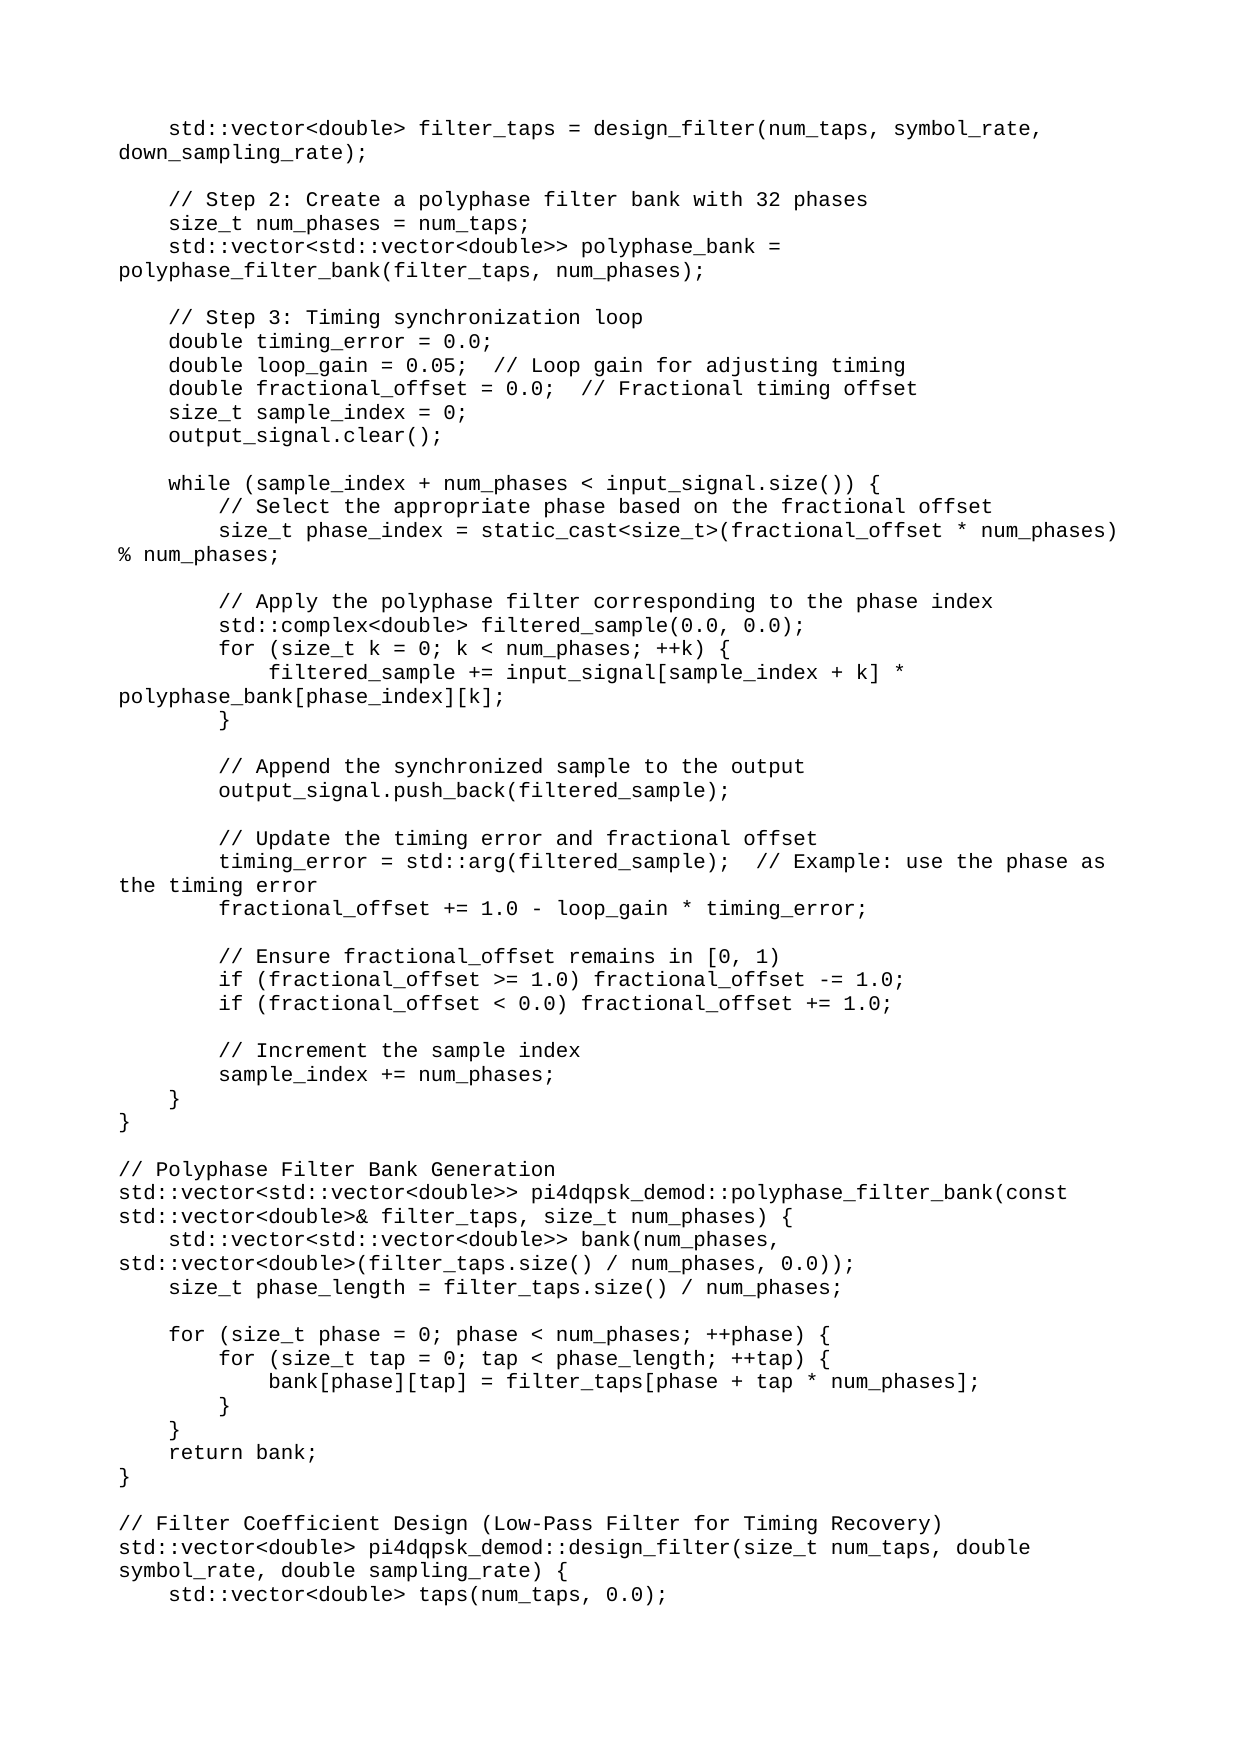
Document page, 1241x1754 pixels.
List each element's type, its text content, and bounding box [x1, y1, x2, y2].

text filtered_sample += input_signal[sample_index + k] * polyphase_bank[phase_index][k]; [118, 662, 1122, 709]
text } [118, 1466, 1122, 1489]
text std::vector<double> pi4dqpsk_demod::design_filter(size_t num_taps, double symbol_rate, double sampling_rate) { [118, 1537, 1122, 1584]
text // Apply the polyphase filter corresponding to the phase index [118, 591, 1122, 615]
text if (fractional_offset >= 1.0) fractional_offset -= 1.0; [118, 969, 1122, 993]
text std::complex<double> filtered_sample(0.0, 0.0); [118, 615, 1122, 638]
text return bank; [118, 1442, 1122, 1466]
text // Polyphase Filter Bank Generation [118, 1158, 1122, 1182]
text for (size_t k = 0; k < num_phases; ++k) { [118, 638, 1122, 662]
text } [118, 709, 1122, 733]
text size_t sample_index = 0; [118, 402, 1122, 426]
text } [118, 1419, 1122, 1442]
text size_t phase_index = static_cast<size_t>(fractional_offset * num_phases) % num_phases; [118, 520, 1122, 567]
text // Step 2: Create a polyphase filter bank with 32 phases [118, 189, 1122, 213]
text while (sample_index + num_phases < input_signal.size()) { [118, 473, 1122, 496]
text std::vector<std::vector<double>> bank(num_phases, std::vector<double>(filter_taps.size() / num_phases, 0.0)); [118, 1229, 1122, 1277]
text // Update the timing error and fractional offset [118, 827, 1122, 851]
text for (size_t phase = 0; phase < num_phases; ++phase) { [118, 1324, 1122, 1348]
text // Select the appropriate phase based on the fractional offset [118, 496, 1122, 520]
text double fractional_offset = 0.0; // Fractional timing offset [118, 378, 1122, 402]
text // Step 3: Timing synchronization loop [118, 307, 1122, 331]
text sample_index += num_phases; [118, 1064, 1122, 1088]
text std::vector<double> filter_taps = design_filter(num_taps, symbol_rate, down_sampling_rate); [118, 118, 1122, 165]
text output_signal.push_back(filtered_sample); [118, 780, 1122, 804]
text std::vector<std::vector<double>> polyphase_bank = polyphase_filter_bank(filter_taps, num_phases); [118, 236, 1122, 284]
text double loop_gain = 0.05; // Loop gain for adjusting timing [118, 354, 1122, 378]
text timing_error = std::arg(filtered_sample); // Example: use the phase as the timing error [118, 851, 1122, 898]
text output_signal.clear(); [118, 426, 1122, 449]
text double timing_error = 0.0; [118, 331, 1122, 354]
text // Increment the sample index [118, 1040, 1122, 1064]
text } [118, 1111, 1122, 1135]
text // Filter Coefficient Design (Low-Pass Filter for Timing Recovery) [118, 1513, 1122, 1537]
text std::vector<double> taps(num_taps, 0.0); [118, 1584, 1122, 1608]
text size_t phase_length = filter_taps.size() / num_phases; [118, 1277, 1122, 1300]
text std::vector<std::vector<double>> pi4dqpsk_demod::polyphase_filter_bank(const std::vector<double>& filter_taps, size_t num_phases) { [118, 1182, 1122, 1229]
text } [118, 1395, 1122, 1419]
text } [118, 1088, 1122, 1111]
text // Ensure fractional_offset remains in [0, 1) [118, 946, 1122, 969]
text if (fractional_offset < 0.0) fractional_offset += 1.0; [118, 993, 1122, 1017]
text size_t num_phases = num_taps; [118, 213, 1122, 236]
text bank[phase][tap] = filter_taps[phase + tap * num_phases]; [118, 1371, 1122, 1395]
text // Append the synchronized sample to the output [118, 757, 1122, 780]
text fractional_offset += 1.0 - loop_gain * timing_error; [118, 898, 1122, 922]
text for (size_t tap = 0; tap < phase_length; ++tap) { [118, 1348, 1122, 1371]
